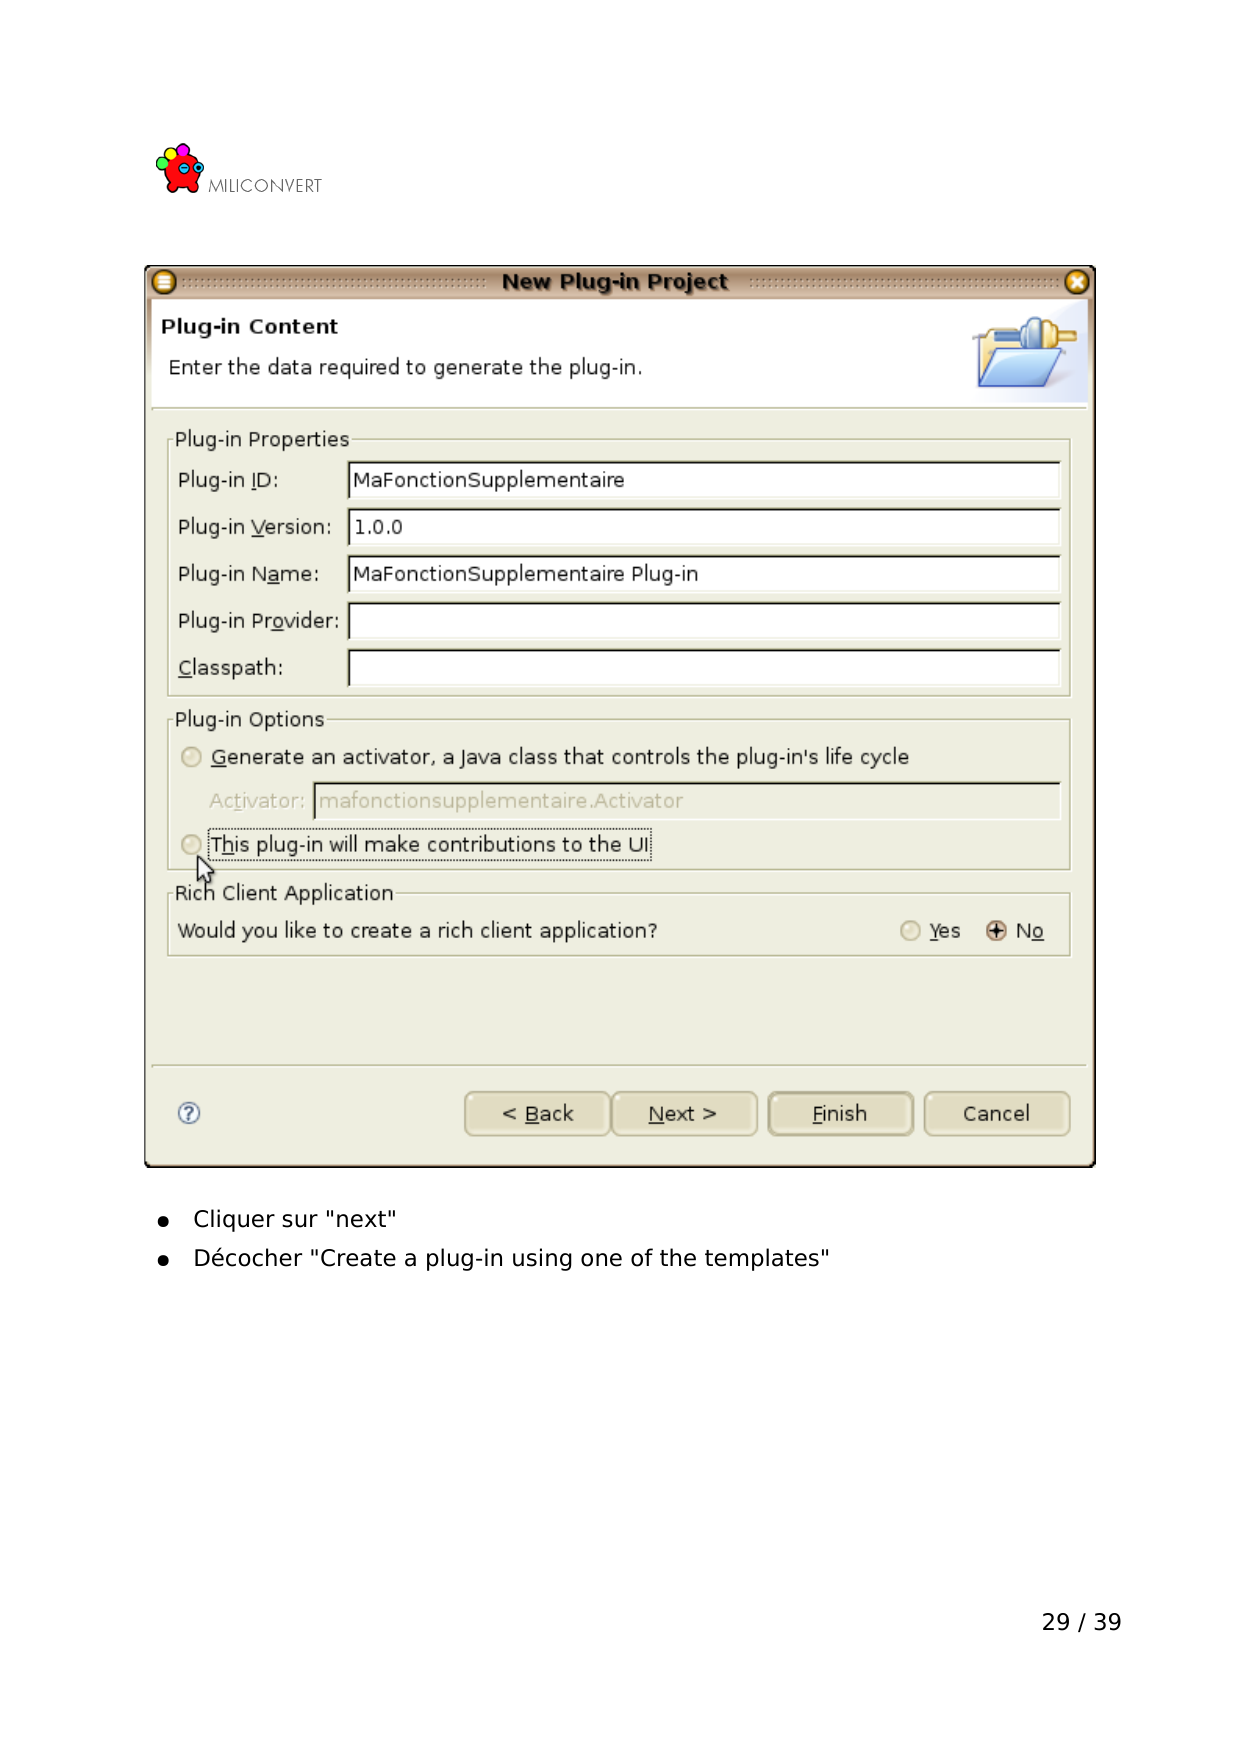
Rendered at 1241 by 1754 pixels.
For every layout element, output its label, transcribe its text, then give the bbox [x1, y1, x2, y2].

list Cliquer sur "next" [156, 1206, 1122, 1233]
picture [144, 265, 1096, 1168]
list Décocher "Create a plug-in using one of the templates" [156, 1246, 1122, 1272]
picture [132, 119, 354, 225]
